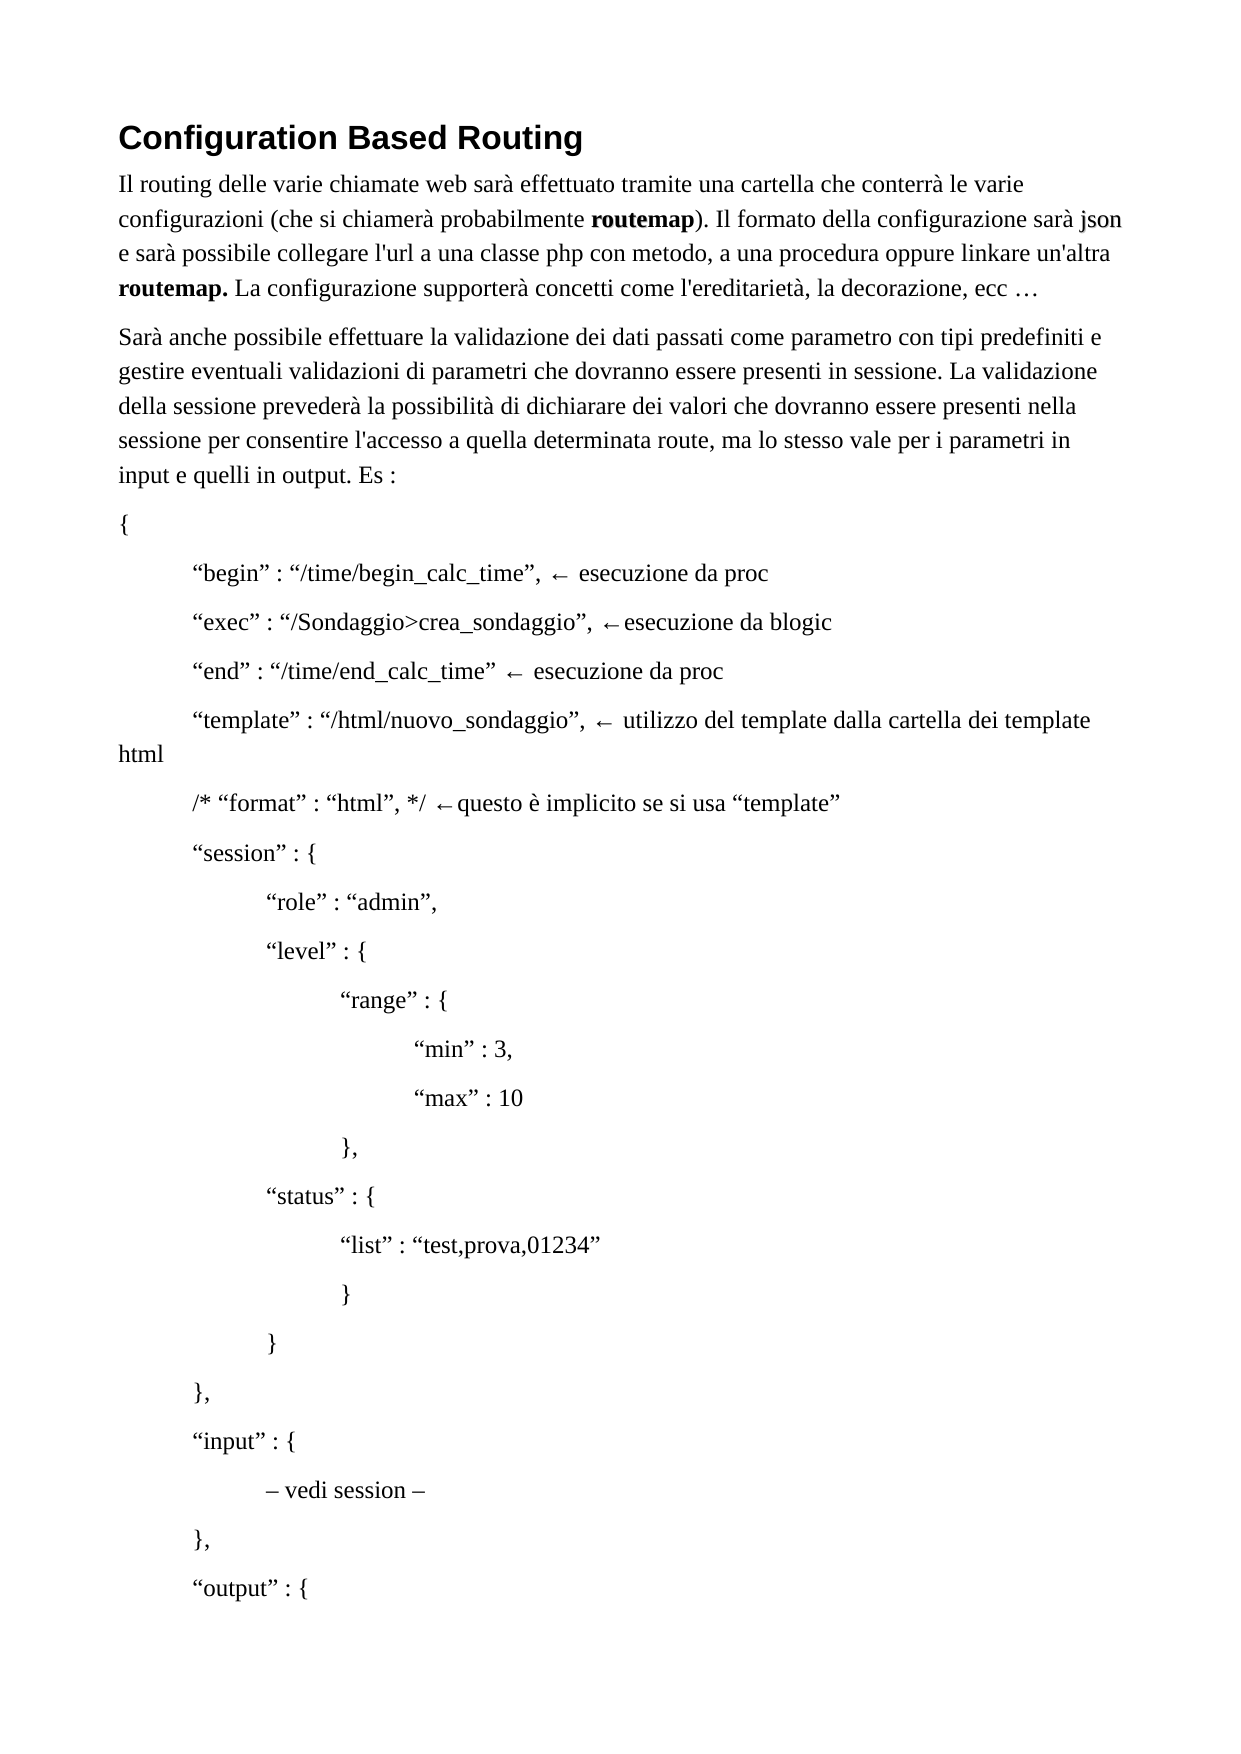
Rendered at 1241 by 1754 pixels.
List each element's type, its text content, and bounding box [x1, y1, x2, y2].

text “exec” : “/Sondaggio>crea_sondaggio”, ←esecuzione da blogic [118, 607, 1122, 636]
text “end” : “/time/end_calc_time” ← esecuzione da proc [118, 656, 1122, 685]
text “input” : { [118, 1426, 1122, 1455]
text “role” : “admin”, [118, 887, 1122, 915]
text Sarà anche possibile effettuare la validazione dei dati passati come parametro con tipi predefiniti e gestire eventuali validazioni di parametri che dovranno essere presenti in sessione. La validazione della sessione prevederà la possibilità di dichiarare dei valori che dovranno essere presenti nella sessione per consentire l'accesso a quella determinata route, ma lo stesso vale per i parametri in input e quelli in output. Es : [118, 322, 1122, 488]
text “min” : 3, [118, 1034, 1122, 1063]
subtitle Configuration Based Routing [118, 118, 1122, 157]
text “template” : “/html/nuovo_sondaggio”, ← utilizzo del template dalla cartella dei template html [118, 705, 1122, 768]
text “max” : 10 [118, 1083, 1122, 1112]
text } [118, 1328, 1122, 1357]
text { [118, 509, 1122, 537]
text } [118, 1279, 1122, 1308]
text “session” : { [118, 838, 1122, 866]
text /* “format” : “html”, */ ←questo è implicito se si usa “template” [118, 788, 1122, 817]
text “list” : “test,prova,01234” [118, 1230, 1122, 1259]
text “level” : { [118, 936, 1122, 964]
text Il routing delle varie chiamate web sarà effettuato tramite una cartella che conterrà le varie configurazioni (che si chiamerà probabilmente routemap). Il formato della configurazione sarà json e sarà possibile collegare l'url a una classe php con metodo, a una procedura oppure linkare un'altra routemap. La configurazione supporterà concetti come l'ereditarietà, la decorazione, ecc … [118, 169, 1122, 301]
text “range” : { [118, 985, 1122, 1013]
text – vedi session – [118, 1475, 1122, 1504]
text “status” : { [118, 1181, 1122, 1210]
text }, [118, 1524, 1122, 1553]
text }, [118, 1377, 1122, 1406]
text }, [118, 1132, 1122, 1161]
text “begin” : “/time/begin_calc_time”, ← esecuzione da proc [118, 558, 1122, 587]
text “output” : { [118, 1573, 1122, 1602]
